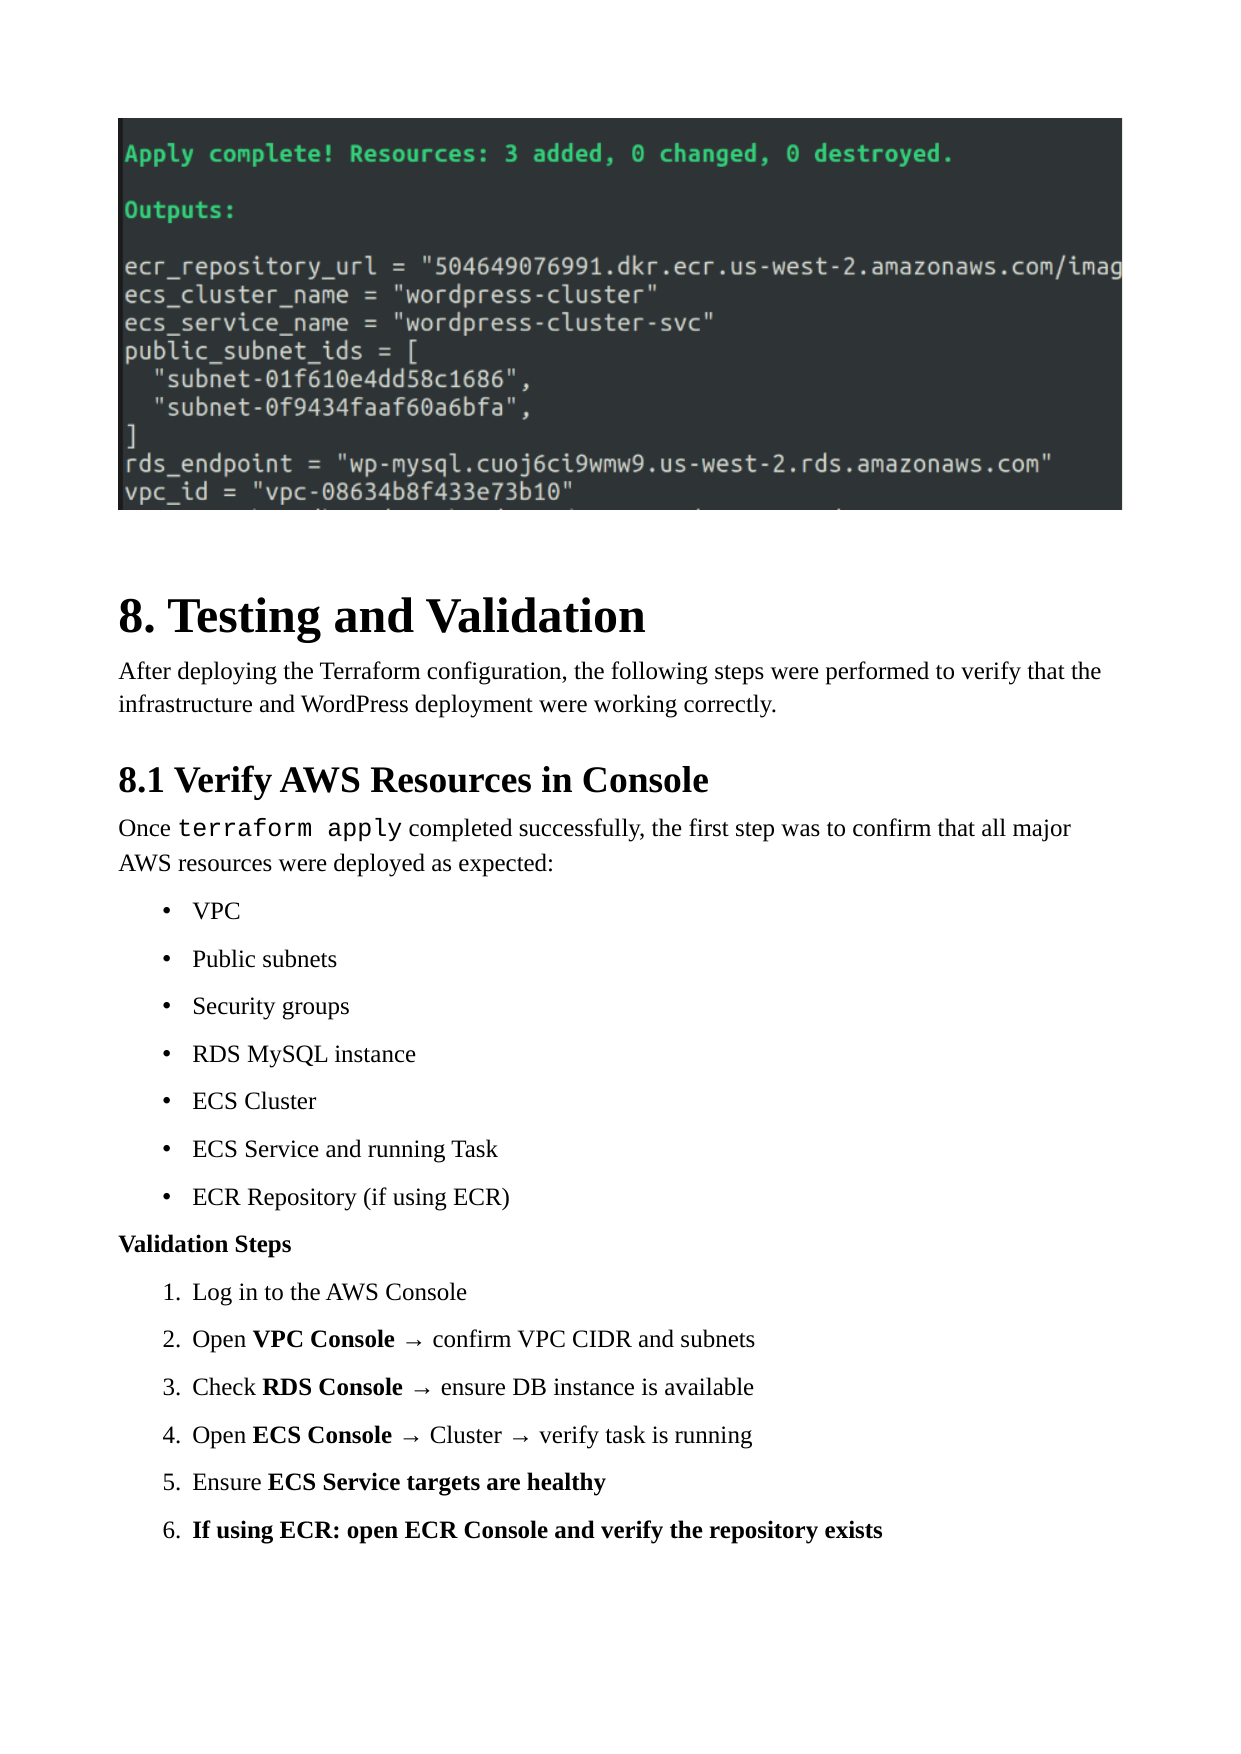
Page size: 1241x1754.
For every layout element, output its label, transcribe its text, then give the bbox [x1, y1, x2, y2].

list ECS Service and running Task [162, 1134, 1122, 1163]
list VPC [162, 896, 1122, 925]
list Open ECS Console → Cluster → verify task is running [162, 1420, 1122, 1448]
list If using ECR: open ECR Console and verify the repository exists [162, 1515, 1122, 1544]
list Check RDS Console → ensure DB instance is available [162, 1372, 1122, 1401]
list Ensure ECS Service targets are healthy [162, 1467, 1122, 1496]
list Log in to the AWS Console [162, 1277, 1122, 1306]
text Validation Steps [118, 1229, 1122, 1258]
list Public subnets [162, 944, 1122, 972]
text After deploying the Terraform configuration, the following steps were performed to verify that the infrastructure and WordPress deployment were working correctly. [118, 656, 1122, 718]
text Once terraform apply completed successfully, the first step was to confirm that all major AWS resources were deployed as expected: [118, 813, 1122, 877]
subtitle 8. Testing and Validation [118, 586, 1122, 644]
picture [118, 118, 1123, 510]
subtitle 8.1 Verify AWS Resources in Console [118, 758, 1122, 801]
list Security groups [162, 991, 1122, 1020]
list RDS MySQL instance [162, 1039, 1122, 1068]
list ECR Repository (if using ECR) [162, 1182, 1122, 1210]
list Open VPC Console → confirm VPC CIDR and subnets [162, 1324, 1122, 1353]
list ECS Cluster [162, 1086, 1122, 1115]
